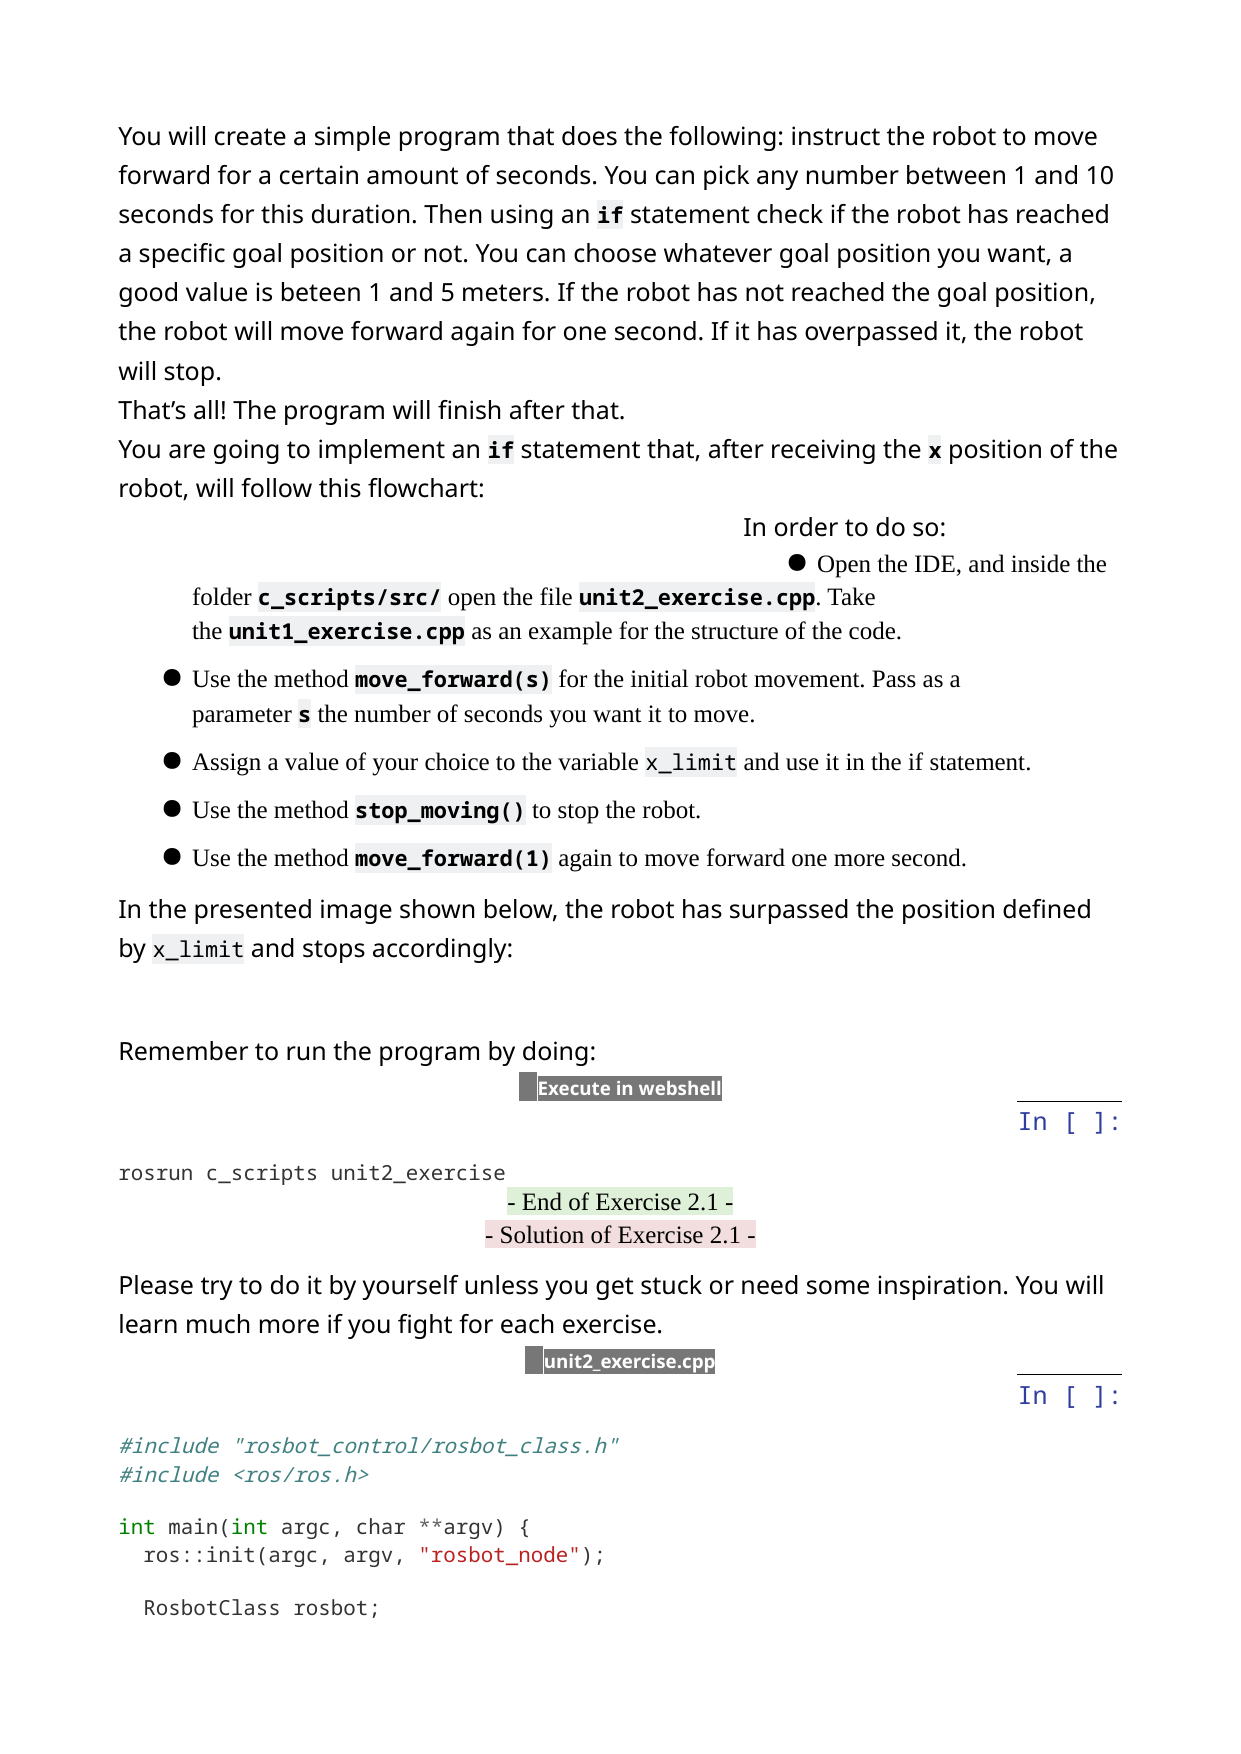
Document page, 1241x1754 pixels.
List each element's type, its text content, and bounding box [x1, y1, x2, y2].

text You will create a simple program that does the following: instruct the robot to move forward for a certain amount of seconds. You can pick any number between 1 and 10 seconds for this duration. Then using an if statement check if the robot has reached a specific goal position or not. You can choose whatever goal position you want, a good value is beteen 1 and 5 meters. If the robot has not reached the goal position, the robot will move forward again for one second. If it has overpassed it, the robot will stop. [118, 118, 1122, 387]
text Remember to run the program by doing: [118, 1033, 1122, 1067]
text #include "rosbot_control/rosbot_class.h" [118, 1432, 1122, 1460]
text Please try to do it by yourself unless you get stuck or need some inspiration. You will learn much more if you fight for each exercise. [118, 1267, 1122, 1341]
text unit2_exercise.cpp [118, 1346, 1122, 1374]
text - Solution of Exercise 2.1 - [118, 1220, 1122, 1248]
text int main(int argc, char **argv) { [118, 1512, 1122, 1541]
text In order to do so: [118, 510, 1122, 544]
text ros::init(argc, argv, "rosbot_node"); [118, 1541, 1122, 1569]
list Use the method move_forward(1) again to move forward one more second. [162, 843, 1122, 873]
list Use the method stop_moving() to stop the robot. [162, 795, 1122, 825]
text #include <ros/ros.h> [118, 1460, 1122, 1488]
list Open the IDE, and inside the folder c_scripts/src/ open the file unit2_exercise.cpp. Take the unit1_exercise.cpp as an example for the structure of the code. [162, 549, 1122, 646]
text Execute in webshell [118, 1072, 1122, 1101]
text In [ ]: [118, 1374, 1122, 1411]
text - End of Exercise 2.1 - [118, 1187, 1122, 1215]
text RosbotClass rosbot; [118, 1593, 1122, 1621]
text In [ ]: [118, 1101, 1122, 1138]
text In the presented image shown below, the robot has surpassed the position defined by x_limit and stops accordingly: [118, 892, 1122, 965]
text rosrun c_scripts unit2_exercise [118, 1158, 1122, 1187]
list Use the method move_forward(s) for the initial robot movement. Pass as a parameter s the number of seconds you want it to move. [162, 664, 1122, 728]
list Assign a value of your choice to the variable x_limit and use it in the if statement. [162, 747, 1122, 777]
text That’s all! The program will finish after that. [118, 392, 1122, 426]
text You are going to implement an if statement that, after receiving the x position of the robot, will follow this flowchart: [118, 431, 1122, 505]
